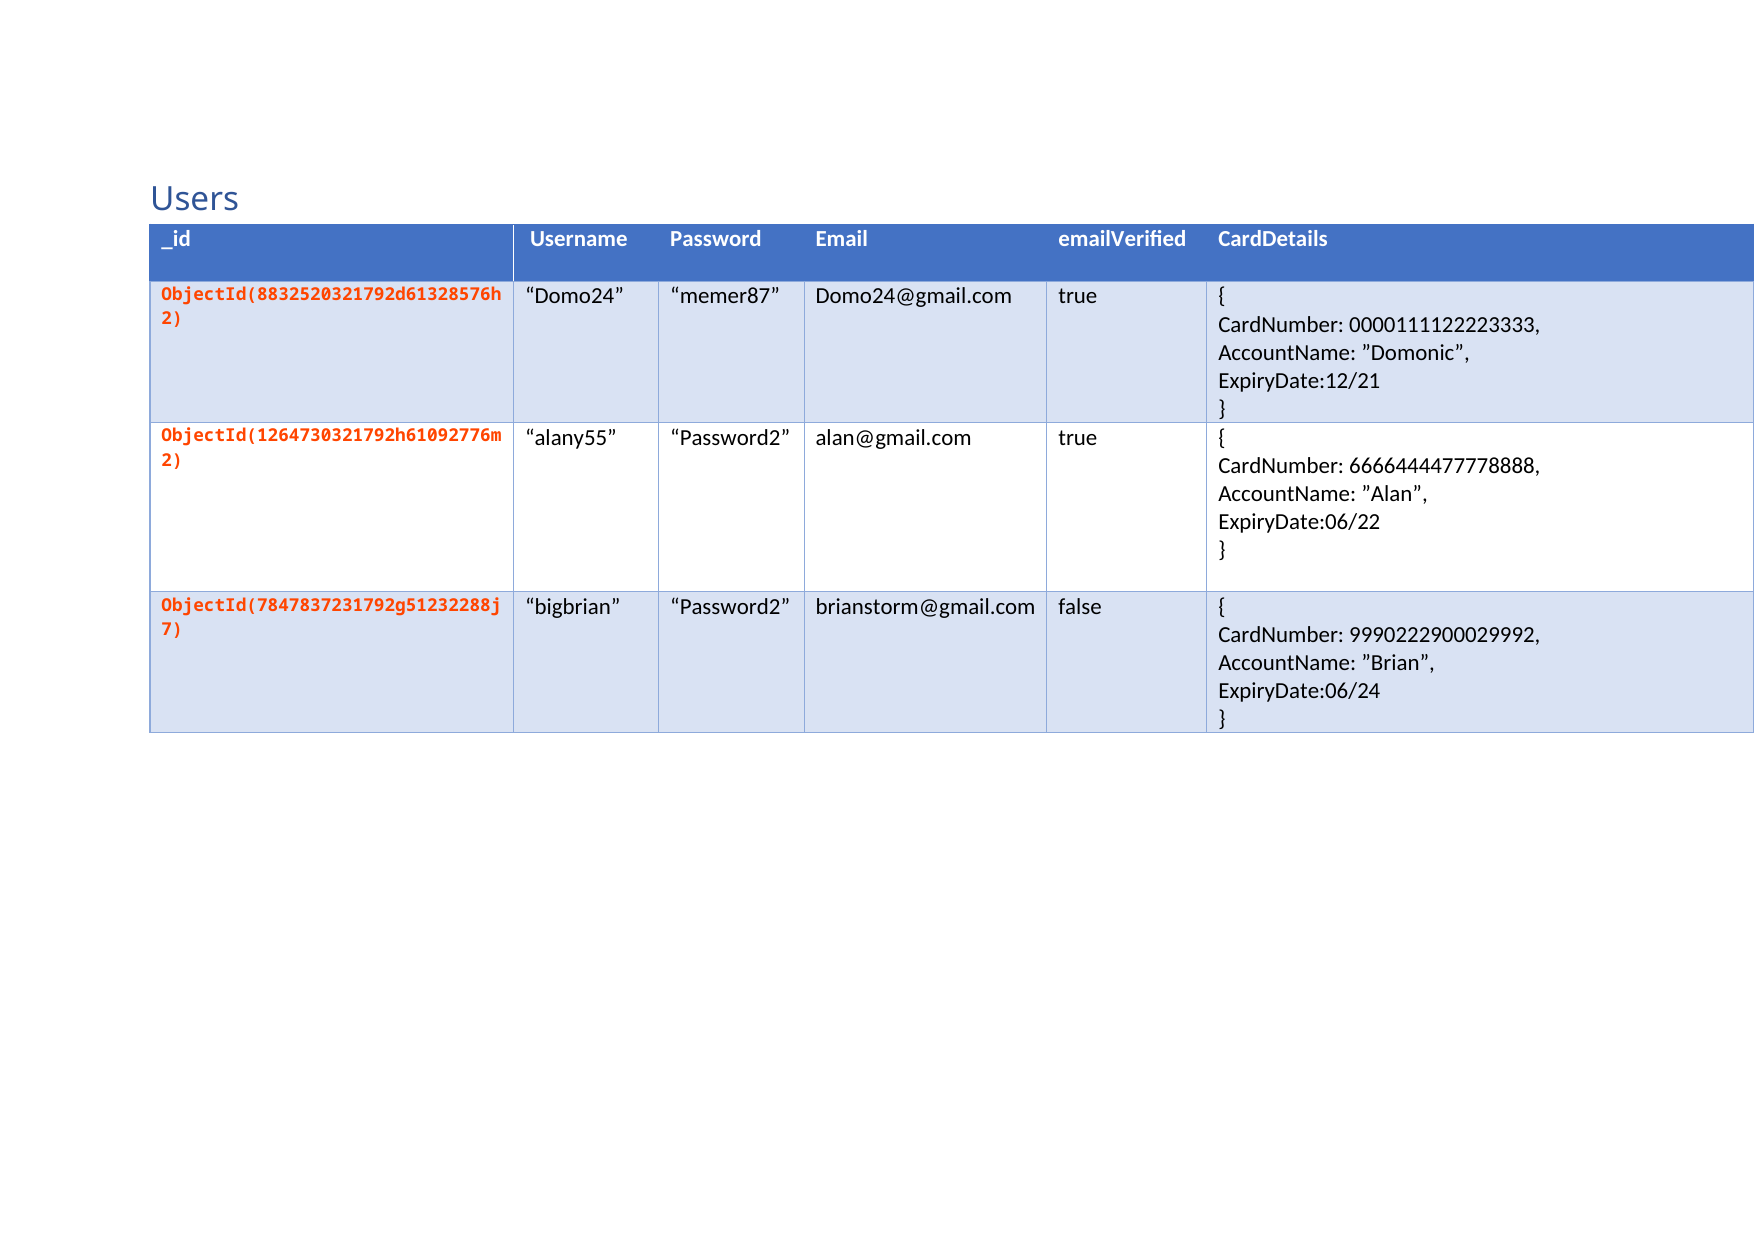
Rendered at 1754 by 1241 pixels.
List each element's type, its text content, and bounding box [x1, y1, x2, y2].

table_cell ObjectId(1264730321792h61092776m2) [151, 423, 513, 591]
table_header _id [151, 225, 513, 281]
table_cell brianstorm@gmail.com [805, 592, 1046, 732]
table_cell false [1047, 592, 1206, 732]
table_header Email [804, 225, 1047, 281]
table_header emailVerified [1047, 225, 1207, 281]
table_cell { CardNumber: 0000111122223333, AccountName: ”Domonic”, ExpiryDate:12/21 } [1207, 282, 1753, 422]
table_cell true [1047, 282, 1206, 422]
table_cell ObjectId(8832520321792d61328576h2) [151, 282, 513, 422]
table_cell { CardNumber: 9990222900029992, AccountName: ”Brian”, ExpiryDate:06/24 } [1207, 592, 1753, 732]
table_cell “bigbrian” [514, 592, 658, 732]
table_cell “memer87” [659, 282, 804, 422]
table_cell “Password2” [659, 592, 804, 732]
table_header Username [514, 225, 659, 281]
table_cell “Domo24” [514, 282, 658, 422]
table_cell ObjectId(7847837231792g51232288j7) [151, 592, 513, 732]
table_header CardDetails [1207, 225, 1753, 281]
table_cell alan@gmail.com [805, 423, 1046, 591]
table_cell { CardNumber: 6666444477778888, AccountName: ”Alan”, ExpiryDate:06/22 } [1207, 423, 1753, 591]
table_cell “alany55” [514, 423, 658, 591]
table_cell Domo24@gmail.com [805, 282, 1046, 422]
table_cell “Password2” [659, 423, 804, 591]
table_cell true [1047, 423, 1206, 591]
table_header Password [659, 225, 804, 281]
subtitle Users [150, 175, 1604, 220]
